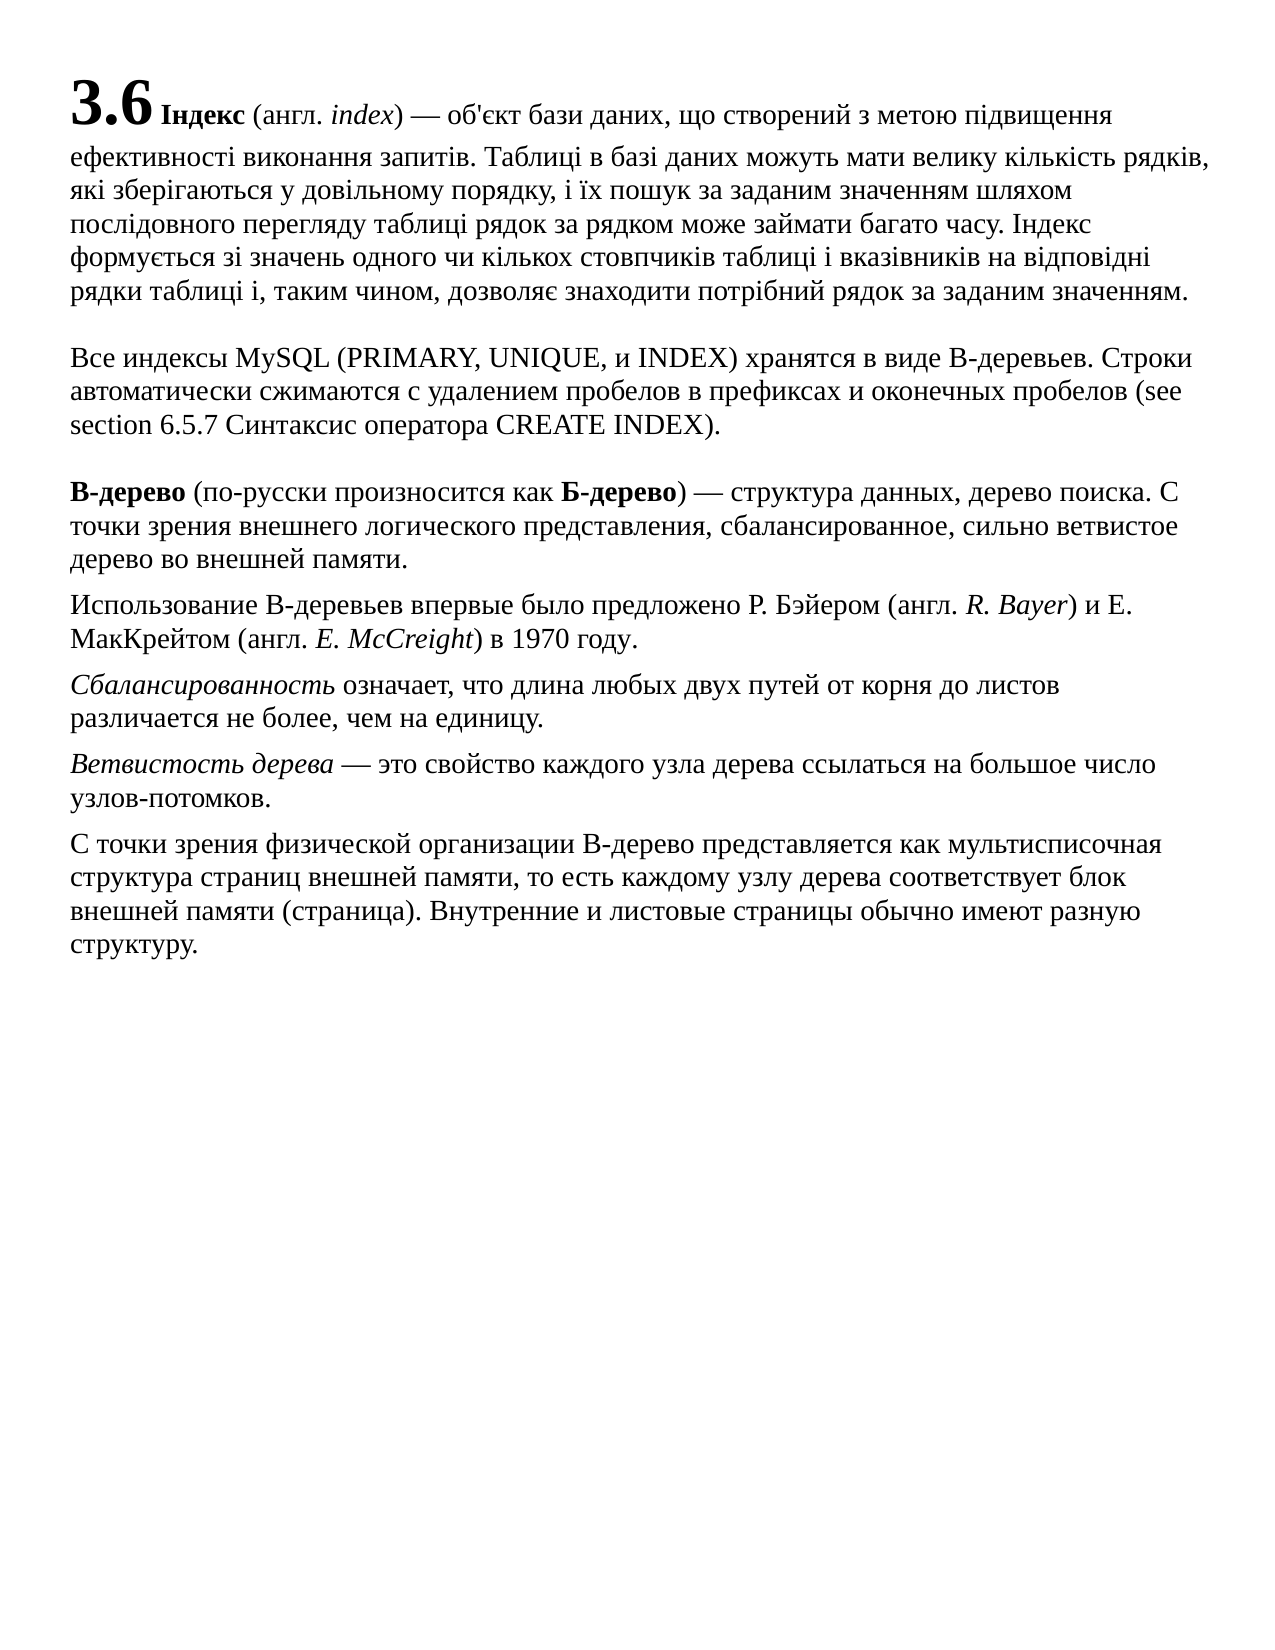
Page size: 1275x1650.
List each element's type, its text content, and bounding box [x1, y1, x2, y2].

text 3.6 Індекс (англ. index) — об'єкт бази даних, що створений з метою підвищення ефективності виконання запитів. Таблиці в базі даних можуть мати велику кількість рядків, які зберігаються у довільному порядку, і їх пошук за заданим значенням шляхом послідовного перегляду таблиці рядок за рядком може займати багато часу. Індекс формується зі значень одного чи кількох стовпчиків таблиці і вказівників на відповідні рядки таблиці і, таким чином, дозволяє знаходити потрібний рядок за заданим значенням. [70, 62, 1212, 306]
text Сбалансированность означает, что длина любых двух путей от корня до листов различается не более, чем на единицу. [70, 667, 1212, 734]
text Использование B-деревьев впервые было предложено Р. Бэйером (англ. R. Bayer) и Е. МакКрейтом (англ. E. McCreight) в 1970 году. [70, 587, 1212, 654]
text Ветвистость дерева — это свойство каждого узла дерева ссылаться на большое число узлов-потомков. [70, 746, 1212, 813]
text Все индексы MySQL (PRIMARY, UNIQUE, и INDEX) хранятся в виде B-деревьев. Строки автоматически сжимаются с удалением пробелов в префиксах и оконечных пробелов (see section 6.5.7 Синтаксис оператора CREATE INDEX). [70, 340, 1212, 441]
text B-дерево (по-русски произносится как Б-дерево) — структура данных, дерево поиска. С точки зрения внешнего логического представления, сбалансированное, сильно ветвистое дерево во внешней памяти. [70, 474, 1212, 575]
text С точки зрения физической организации B-дерево представляется как мультисписочная структура страниц внешней памяти, то есть каждому узлу дерева соответствует блок внешней памяти (страница). Внутренние и листовые страницы обычно имеют разную структуру. [70, 826, 1212, 960]
